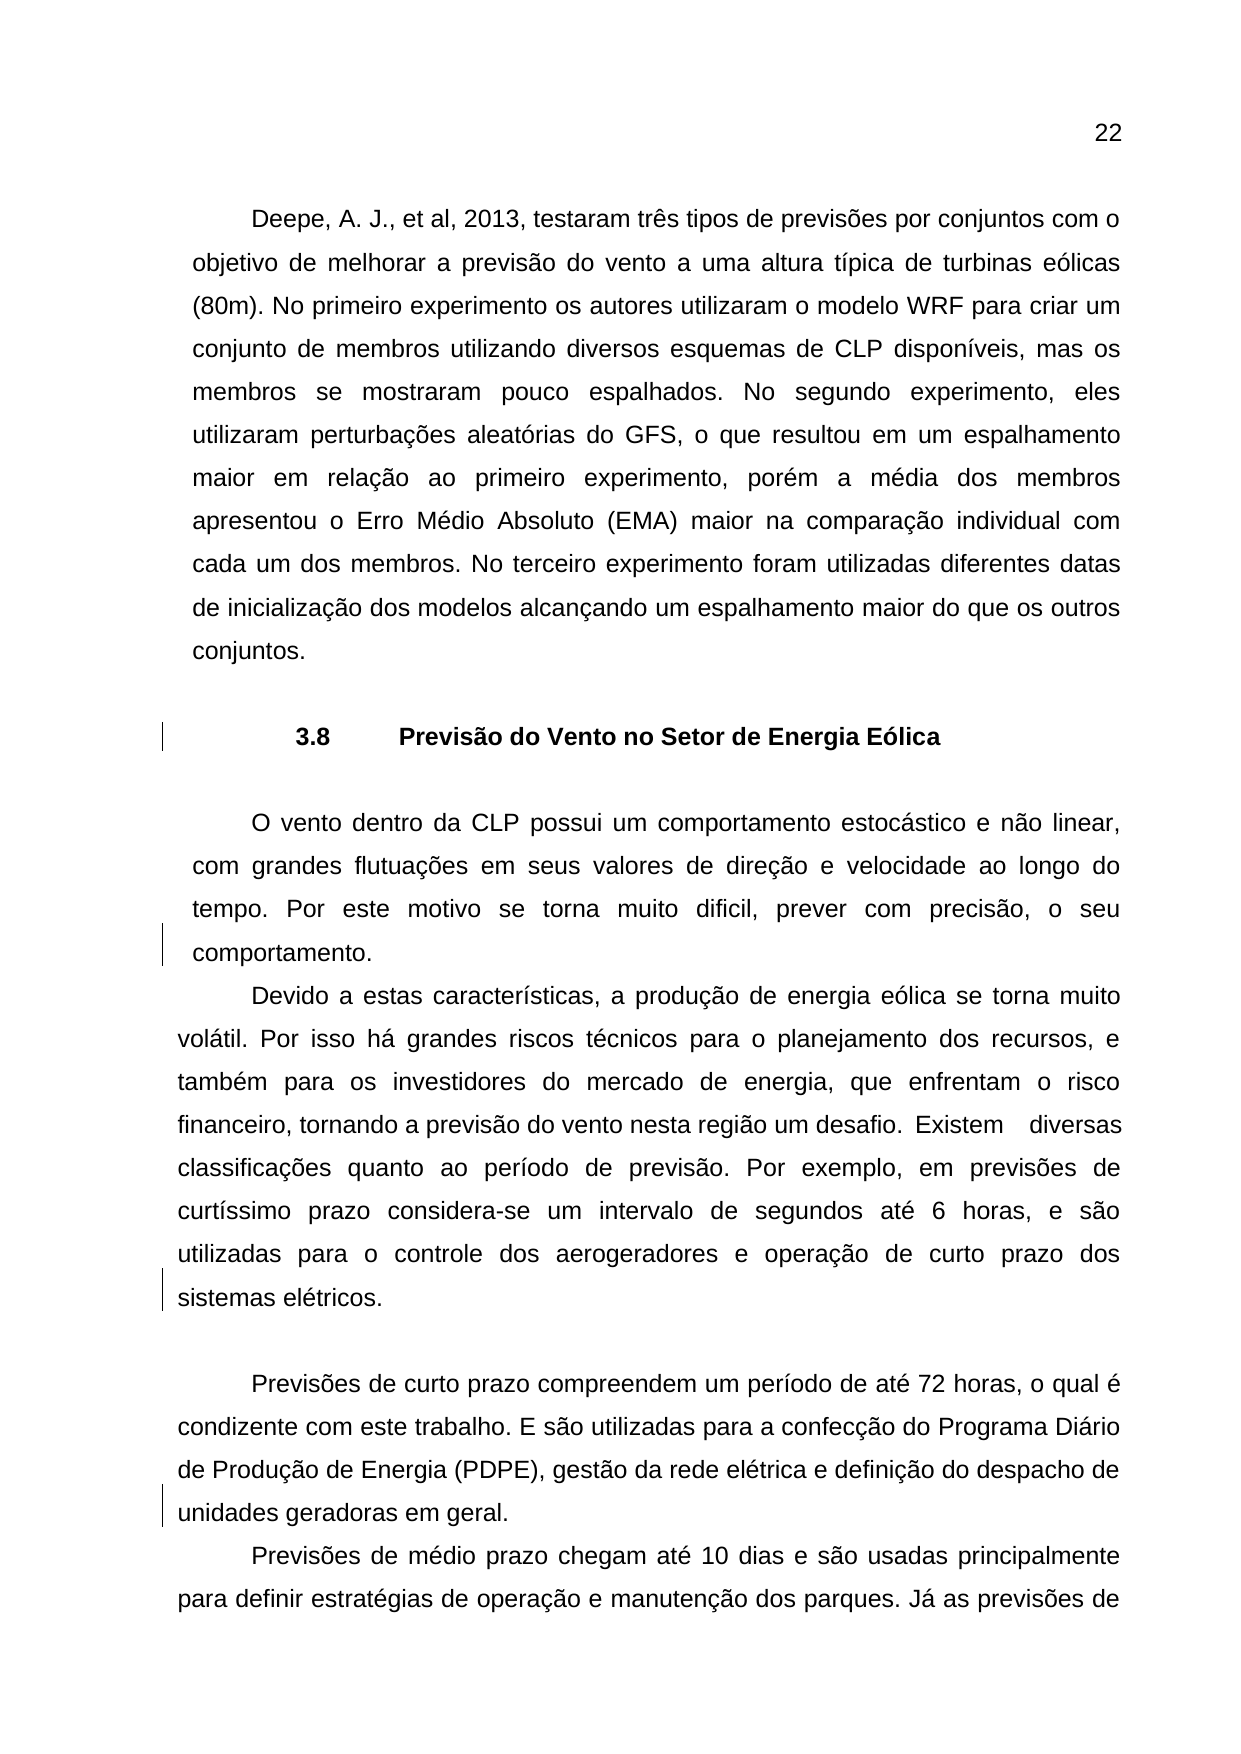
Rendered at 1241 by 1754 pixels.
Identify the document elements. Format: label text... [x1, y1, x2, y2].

text O vento dentro da CLP possui um comportamento estocástico e não linear, com grandes flutuações em seus valores de direção e velocidade ao longo do tempo. Por este motivo se torna muito dificil, prever com precisão, o seu comportamento. [177, 808, 1122, 966]
subtitle Previsão do Vento no Setor de Energia Eólica [207, 722, 1122, 751]
text Deepe, A. J., et al, 2013, testaram três tipos de previsões por conjuntos com o objetivo de melhorar a previsão do vento a uma altura típica de turbinas eólicas (80m). No primeiro experimento os autores utilizaram o modelo WRF para criar um conjunto de membros utilizando diversos esquemas de CLP disponíveis, mas os membros se mostraram pouco espalhados. No segundo experimento, eles utilizaram perturbações aleatórias do GFS, o que resultou em um espalhamento maior em relação ao primeiro experimento, porém a média dos membros apresentou o Erro Médio Absoluto (EMA) maior na comparação individual com cada um dos membros. No terceiro experimento foram utilizadas diferentes datas de inicialização dos modelos alcançando um espalhamento maior do que os outros conjuntos. [177, 204, 1122, 664]
text Previsões de curto prazo compreendem um período de até 72 horas, o qual é condizente com este trabalho. E são utilizadas para a confecção do Programa Diário de Produção de Energia (PDPE), gestão da rede elétrica e definição do despacho de unidades geradoras em geral. [177, 1369, 1122, 1527]
text Previsões de médio prazo chegam até 10 dias e são usadas principalmente para definir estratégias de operação e manutenção dos parques. Já as previsões de [177, 1541, 1122, 1613]
text Devido a estas características, a produção de energia eólica se torna muito volátil. Por isso há grandes riscos técnicos para o planejamento dos recursos, e também para os investidores do mercado de energia, que enfrentam o risco financeiro, tornando a previsão do vento nesta região um desafio. Existem diversas classificações quanto ao período de previsão. Por exemplo, em previsões de curtíssimo prazo considera-se um intervalo de segundos até 6 horas, e são utilizadas para o controle dos aerogeradores e operação de curto prazo dos sistemas elétricos. [177, 981, 1122, 1311]
